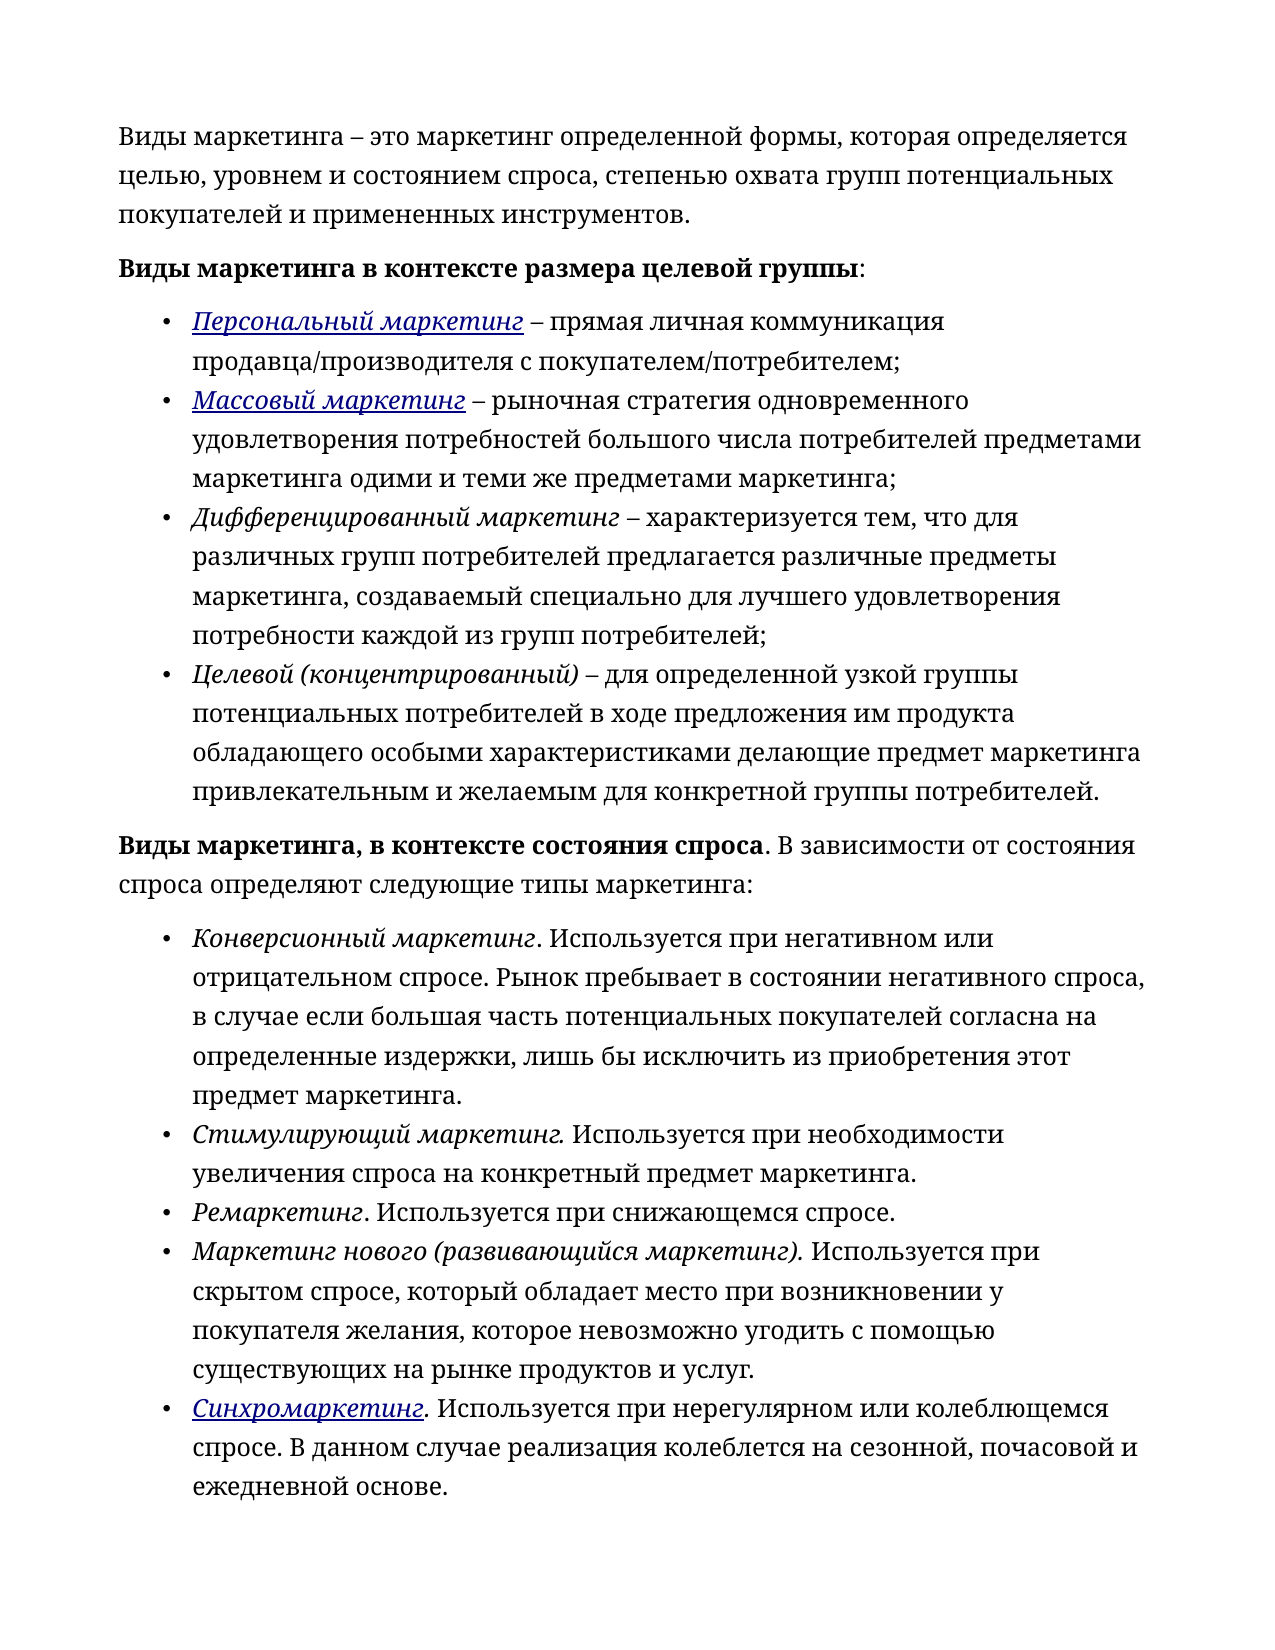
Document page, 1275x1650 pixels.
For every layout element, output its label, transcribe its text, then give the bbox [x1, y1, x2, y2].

list Массовый маркетинг – рыночная стратегия одновременного удовлетворения потребностей большого числа потребителей предметами маркетинга одими и теми же предметами маркетинга; [162, 382, 1157, 495]
list Ремаркетинг. Используется при снижающемся спросе. [162, 1195, 1157, 1229]
list Конверсионный маркетинг. Используется при негативном или отрицательном спросе. Рынок пребывает в состоянии негативного спроса, в случае если большая часть потенциальных покупателей согласна на определенные издержки, лишь бы исключить из приобретения этот предмет маркетинга. [162, 921, 1157, 1111]
list Синхромаркетинг. Используется при нерегулярном или колеблющемся спросе. В данном случае реализация колеблется на сезонной, почасовой и ежедневной основе. [162, 1391, 1157, 1503]
list Дифференцированный маркетинг – характеризуется тем, что для различных групп потребителей предлагается различные предметы маркетинга, создаваемый специально для лучшего удовлетворения потребности каждой из групп потребителей; [162, 500, 1157, 651]
text Виды маркетинга – это маркетинг определенной формы, которая определяется целью, уровнем и состоянием спроса, степенью охвата групп потенциальных покупателей и примененных инструментов. [118, 118, 1157, 231]
text Виды маркетинга в контексте размера целевой группы: [118, 250, 1157, 284]
list Целевой (концентрированный) – для определенной узкой группы потенциальных потребителей в ходе предложения им продукта обладающего особыми характеристиками делающие предмет маркетинга привлекательным и желаемым для конкретной группы потребителей. [162, 656, 1157, 808]
list Стимулирующий маркетинг. Используется при необходимости увеличения спроса на конкретный предмет маркетинга. [162, 1116, 1157, 1190]
list Персональный маркетинг – прямая личная коммуникация продавца/производителя с покупателем/потребителем; [162, 304, 1157, 377]
list Маркетинг нового (развивающийся маркетинг). Используется при скрытом спросе, который обладает место при возникновении у покупателя желания, которое невозможно угодить с помощью существующих на рынке продуктов и услуг. [162, 1234, 1157, 1386]
text Виды маркетинга, в контексте состояния спроса. В зависимости от состояния спроса определяют следующие типы маркетинга: [118, 828, 1157, 901]
